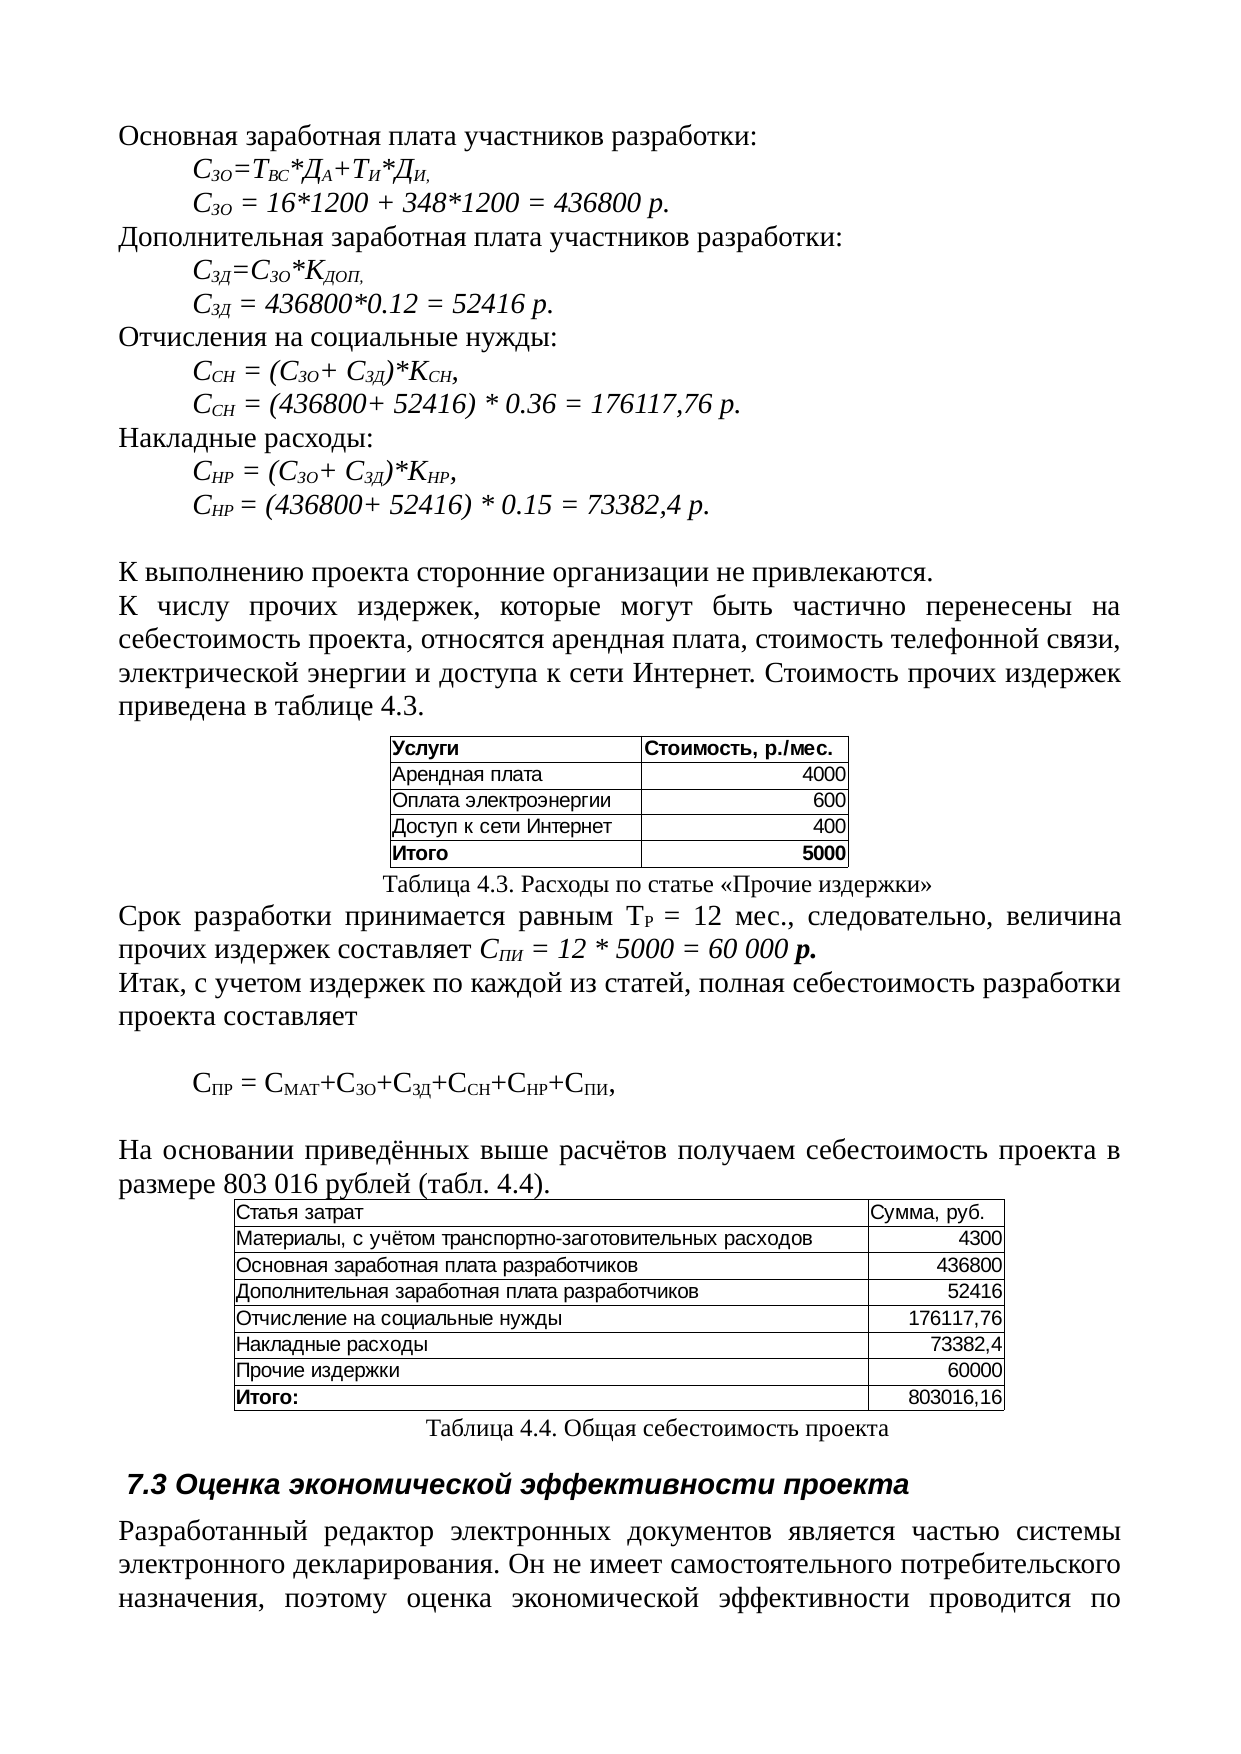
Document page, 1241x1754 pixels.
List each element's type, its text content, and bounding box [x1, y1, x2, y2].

text На основании приведённых выше расчётов получаем себестоимость проекта в размере 803 016 рублей (табл. 4.4). [118, 1132, 1122, 1199]
text Таблица 4.4. Общая себестоимость проекта [118, 1199, 1122, 1442]
text С­ЗД = 436800*0.12 = 52416 р. [192, 286, 1122, 319]
text Дополнительная заработная плата участников разработки: [118, 219, 1122, 252]
text Основная заработная плата участников разработки: [118, 118, 1122, 152]
text ССН = (436800+ 52416) * 0.36 = 176117,76 р. [192, 386, 1122, 420]
text Отчисления на социальные нужды: [118, 319, 1122, 353]
text ССН = (С­ЗО+ СЗД­)*К­СН, [192, 353, 1122, 386]
text Срок разработки принимается равным ТР = 12 мес., следовательно, величина прочих издержек составляет СПИ = 12 * 5000 = 60 000 р. [118, 898, 1122, 965]
text К числу прочих издержек, которые могут быть частично перенесены на себестоимость проекта, относятся арендная плата, стоимость телефонной связи, электрической энергии и доступа к сети Интернет. Стоимость прочих издержек приведена в таблице 4.3. [118, 588, 1122, 722]
text Таблица 4.3. Расходы по статье «Прочие издержки» [118, 722, 1122, 898]
text К выполнению проекта сторонние организации не привлекаются. [118, 554, 1122, 588]
text СНР = (С­ЗО+ СЗД­)*К­НР, [192, 453, 1122, 487]
text Итак, с учетом издержек по каждой из статей, полная себестоимость разработки проекта составляет [118, 965, 1122, 1032]
text СЗО = 16*1200 + 348*1200 = 436800 р. [192, 185, 1122, 219]
text С­ЗД=СЗО*КДОП, [192, 252, 1122, 286]
text С­ЗО=ТВС*ДА+ТИ*ДИ­, [192, 152, 1122, 185]
text Накладные расходы: [118, 420, 1122, 453]
text СПР = СМАТ+СЗО+СЗД+ССН+СНР+СПИ, [192, 1065, 1122, 1099]
text СНР = (436800+ 52416) * 0.15 = 73382,4 р. [192, 487, 1122, 521]
subtitle Оценка экономической эффективности проекта [118, 1467, 1122, 1500]
text Разработанный редактор электронных документов является частью системы электронного декларирования. Он не имеет самостоятельного потребительского назначения, поэтому оценка экономической эффективности проводится по [118, 1513, 1122, 1613]
